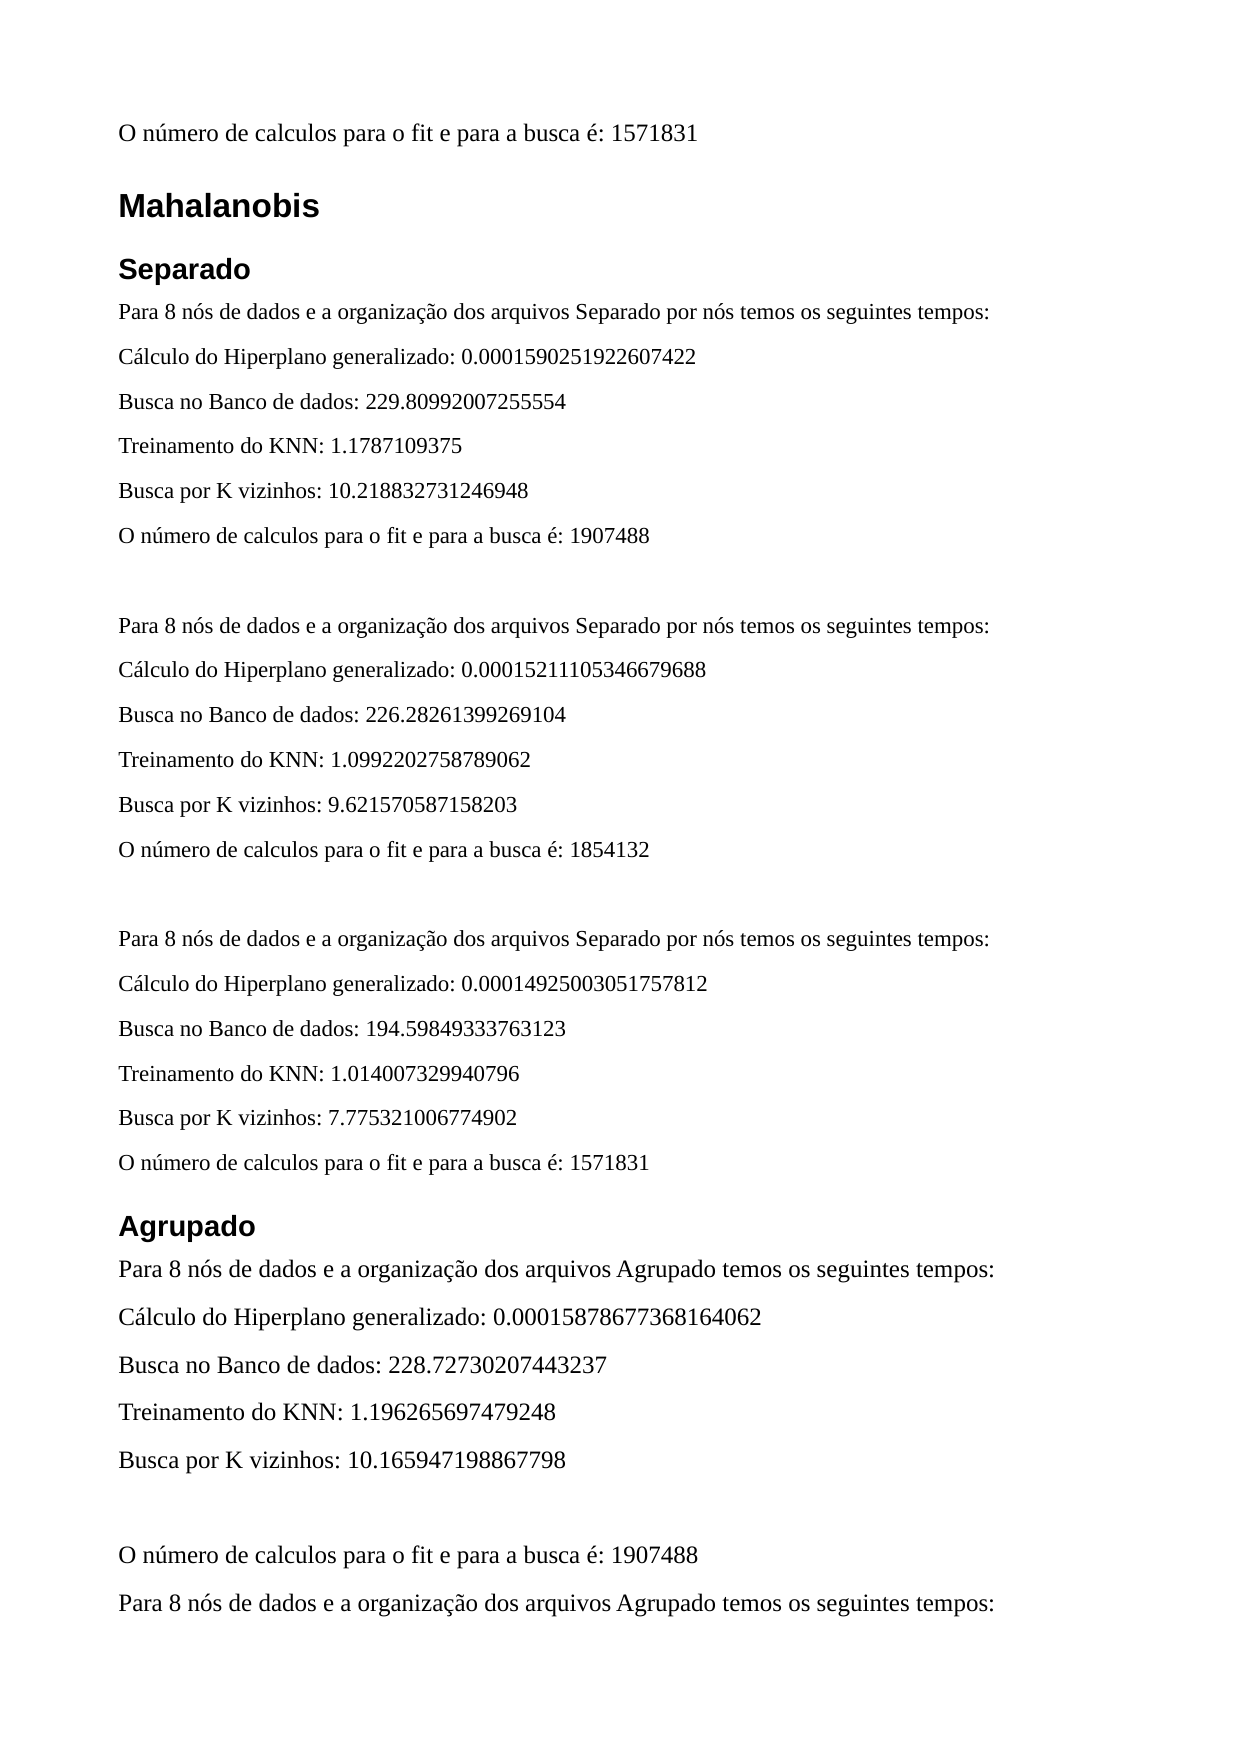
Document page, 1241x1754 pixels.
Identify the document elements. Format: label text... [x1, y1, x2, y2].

text Cálculo do Hiperplano generalizado: 0.0001590251922607422 [118, 343, 1122, 369]
text Busca por K vizinhos: 10.165947198867798 [118, 1445, 1122, 1474]
text Treinamento do KNN: 1.0992202758789062 [118, 746, 1122, 772]
text Cálculo do Hiperplano generalizado: 0.00014925003051757812 [118, 970, 1122, 996]
text Para 8 nós de dados e a organização dos arquivos Agrupado temos os seguintes tempos: [118, 1588, 1122, 1617]
subtitle Mahalanobis [118, 187, 1122, 225]
subtitle Separado [118, 252, 1122, 286]
text O número de calculos para o fit e para a busca é: 1571831 [118, 118, 1122, 147]
text O número de calculos para o fit e para a busca é: 1907488 [118, 522, 1122, 548]
subtitle Agrupado [118, 1208, 1122, 1242]
text Para 8 nós de dados e a organização dos arquivos Separado por nós temos os seguintes tempos: [118, 612, 1122, 638]
text Treinamento do KNN: 1.196265697479248 [118, 1397, 1122, 1426]
text Busca por K vizinhos: 9.621570587158203 [118, 791, 1122, 817]
text Busca no Banco de dados: 229.80992007255554 [118, 388, 1122, 414]
text Busca no Banco de dados: 194.59849333763123 [118, 1015, 1122, 1041]
text O número de calculos para o fit e para a busca é: 1907488 [118, 1540, 1122, 1569]
text Treinamento do KNN: 1.1787109375 [118, 432, 1122, 459]
text Para 8 nós de dados e a organização dos arquivos Agrupado temos os seguintes tempos: [118, 1254, 1122, 1283]
text Para 8 nós de dados e a organização dos arquivos Separado por nós temos os seguintes tempos: [118, 298, 1122, 324]
text Cálculo do Hiperplano generalizado: 0.00015878677368164062 [118, 1302, 1122, 1331]
text O número de calculos para o fit e para a busca é: 1854132 [118, 836, 1122, 862]
text Busca no Banco de dados: 226.28261399269104 [118, 701, 1122, 728]
text Cálculo do Hiperplano generalizado: 0.00015211105346679688 [118, 656, 1122, 683]
text O número de calculos para o fit e para a busca é: 1571831 [118, 1149, 1122, 1176]
text Para 8 nós de dados e a organização dos arquivos Separado por nós temos os seguintes tempos: [118, 925, 1122, 952]
text Treinamento do KNN: 1.014007329940796 [118, 1059, 1122, 1086]
text Busca no Banco de dados: 228.72730207443237 [118, 1350, 1122, 1378]
text Busca por K vizinhos: 7.775321006774902 [118, 1104, 1122, 1131]
text Busca por K vizinhos: 10.218832731246948 [118, 477, 1122, 504]
